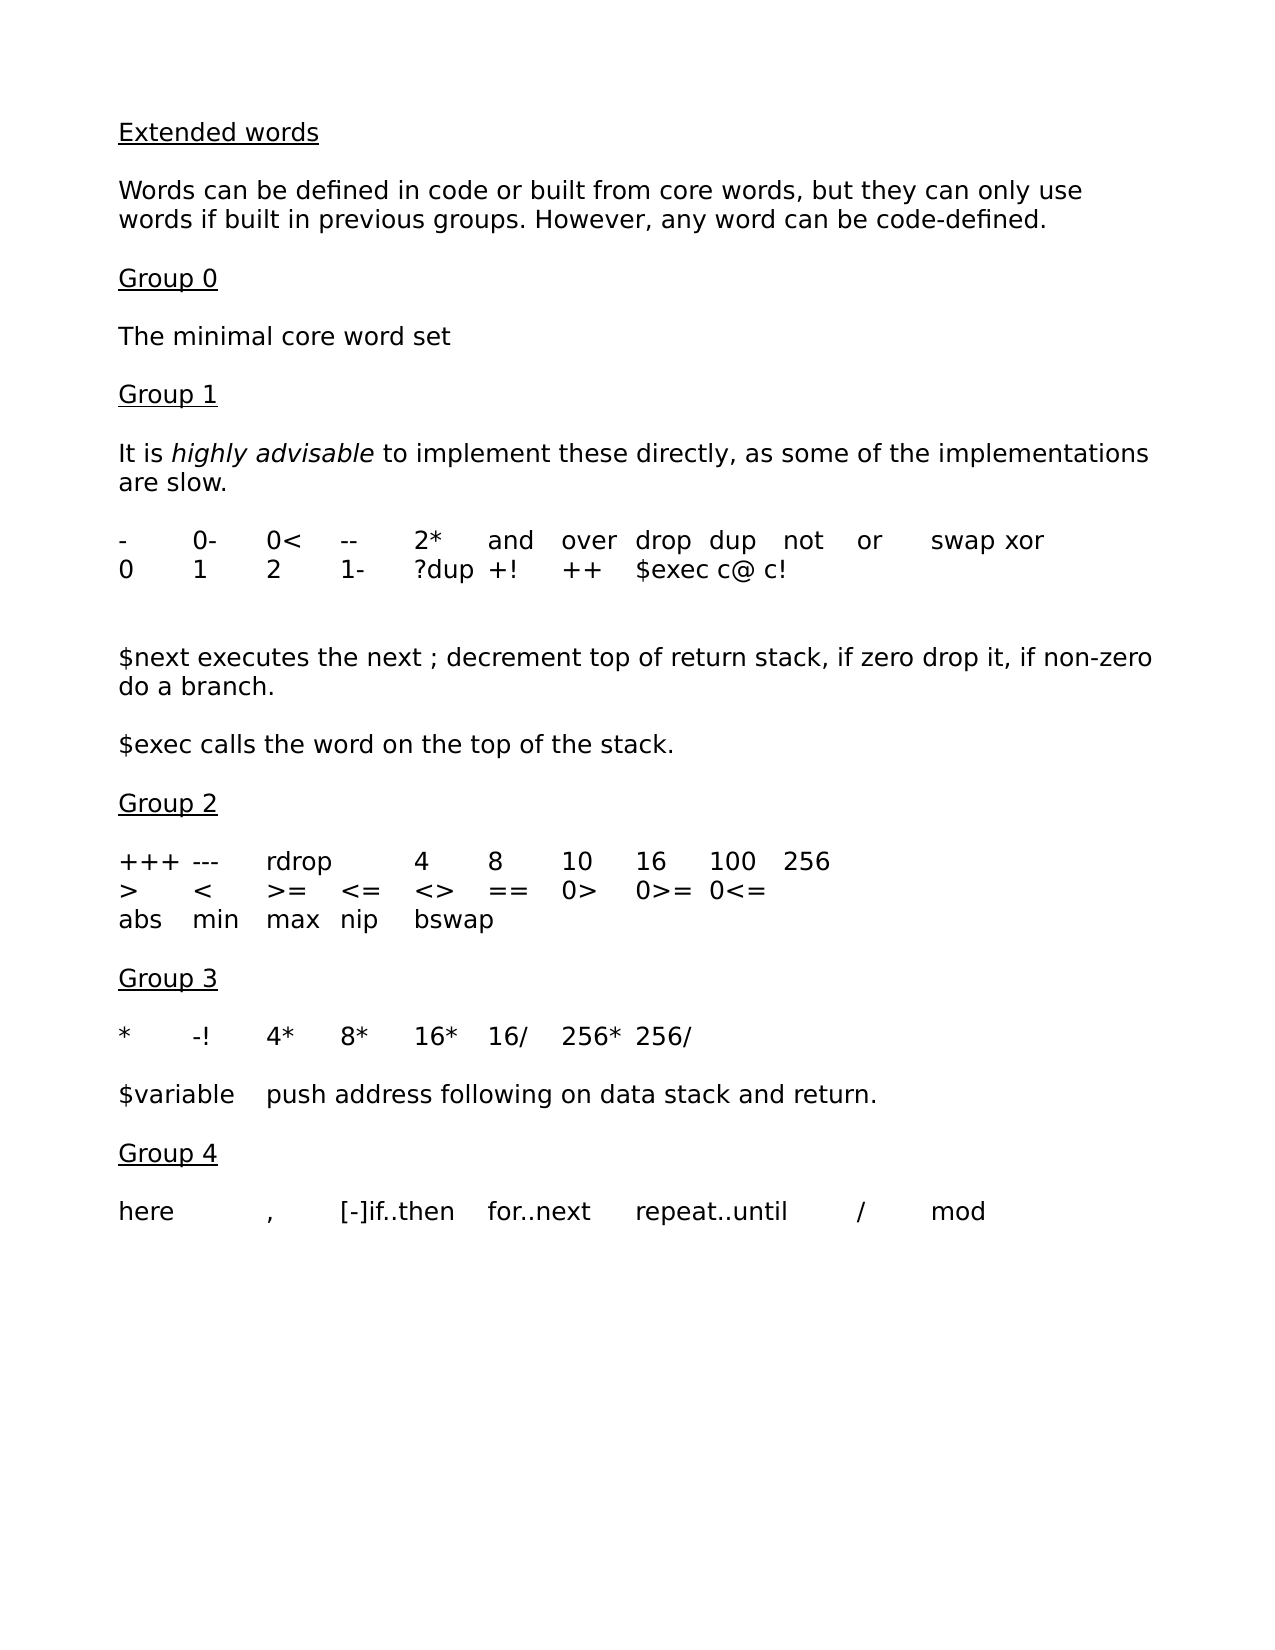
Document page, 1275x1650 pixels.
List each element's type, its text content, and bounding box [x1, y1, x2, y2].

text * -! 4* 8* 16* 16/ 256* 256/ [118, 1022, 1157, 1051]
text Group 0 [118, 264, 1157, 293]
text Group 1 [118, 381, 1157, 410]
text abs min max nip bswap [118, 906, 1157, 935]
text here , [-]if..then for..next repeat..until / mod [118, 1197, 1157, 1226]
text Group 3 [118, 964, 1157, 993]
text Group 2 [118, 789, 1157, 818]
text The minimal core word set [118, 322, 1157, 351]
text +++ --- rdrop 4 8 10 16 100 256 [118, 847, 1157, 876]
text Extended words [118, 118, 1157, 147]
text Words can be defined in code or built from core words, but they can only use words if built in previous groups. However, any word can be code-defined. [118, 176, 1157, 235]
text It is highly advisable to implement these directly, as some of the implementations are slow. [118, 439, 1157, 497]
text 0 1 2 1- ?dup +! ++ $exec c@ c! [118, 556, 1157, 585]
text $exec calls the word on the top of the stack. [118, 731, 1157, 760]
text $next executes the next ; decrement top of return stack, if zero drop it, if non-zero do a branch. [118, 643, 1157, 701]
text > < >= <= <> == 0> 0>= 0<= [118, 876, 1157, 906]
text - 0- 0< -- 2* and over drop dup not or swap xor [118, 526, 1157, 556]
text Group 4 [118, 1139, 1157, 1168]
text $variable push address following on data stack and return. [118, 1081, 1157, 1110]
